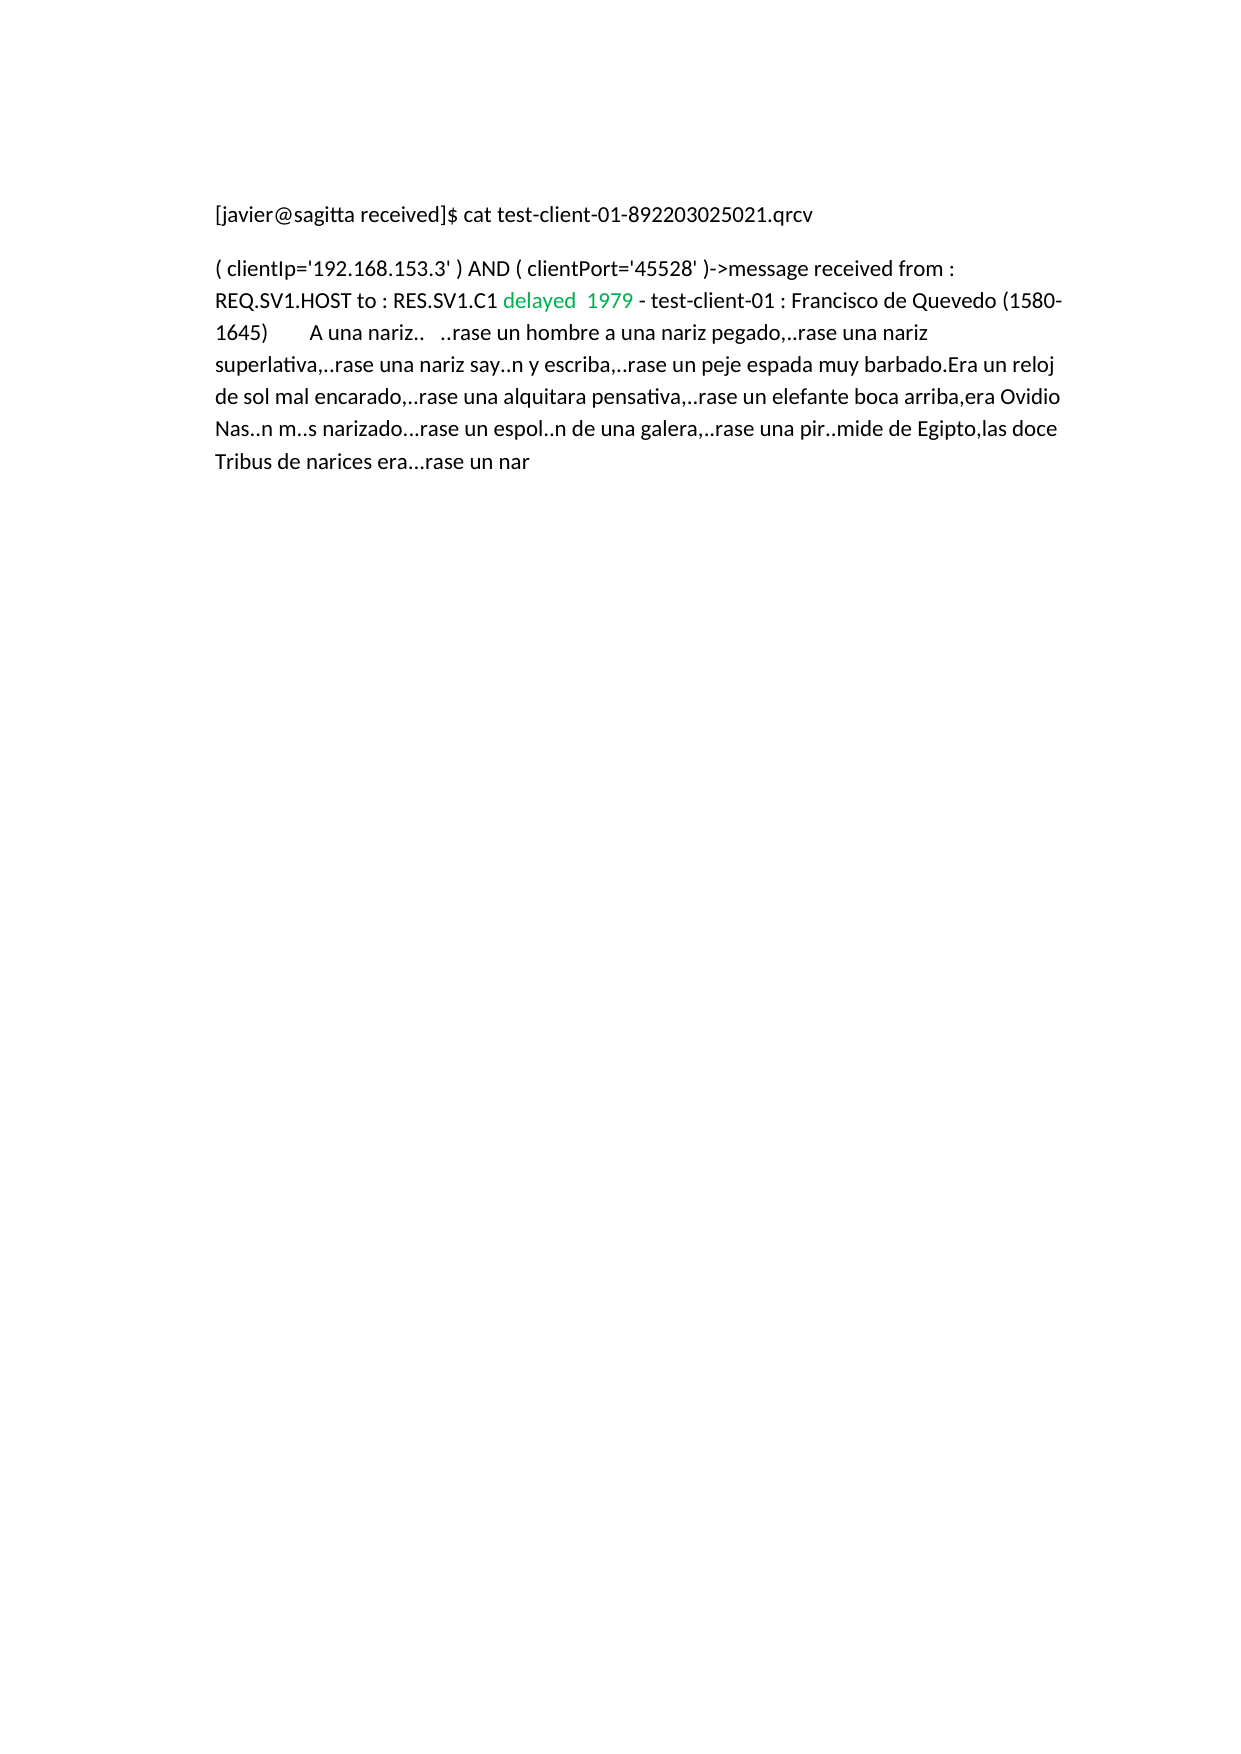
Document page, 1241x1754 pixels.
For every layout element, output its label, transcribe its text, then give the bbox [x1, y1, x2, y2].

list [javier@sagitta received]$ cat test-client-01-892203025021.qrcv [215, 201, 1063, 229]
list ( clientIp='192.168.153.3' ) AND ( clientPort='45528' )->message received from : REQ.SV1.HOST to : RES.SV1.C1 delayed 1979 - test-client-01 : Francisco de Quevedo (1580-1645) A una nariz.. ..rase un hombre a una nariz pegado,..rase una nariz superlativa,..rase una nariz say..n y escriba,..rase un peje espada muy barbado.Era un reloj de sol mal encarado,..rase una alquitara pensativa,..rase un elefante boca arriba,era Ovidio Nas..n m..s narizado...rase un espol..n de una galera,..rase una pir..mide de Egipto,las doce Tribus de narices era...rase un nar [215, 254, 1063, 475]
